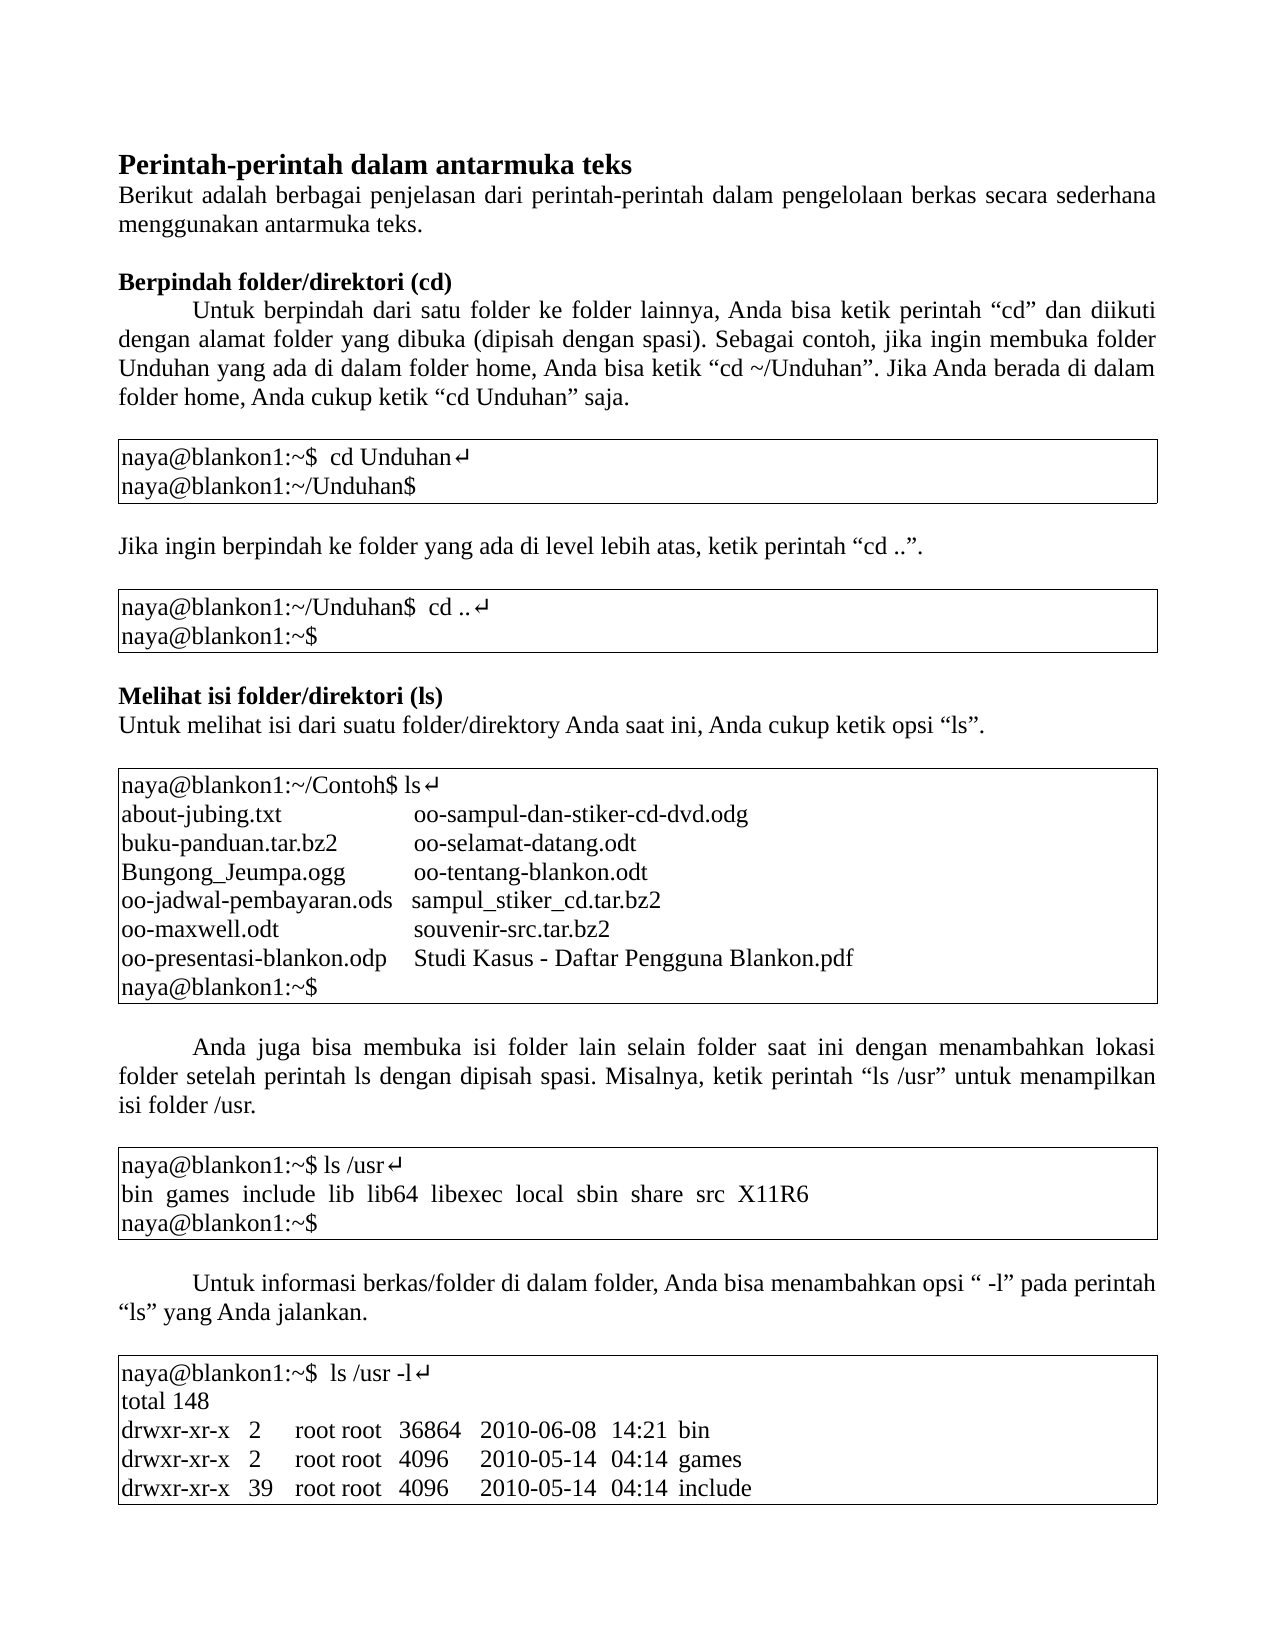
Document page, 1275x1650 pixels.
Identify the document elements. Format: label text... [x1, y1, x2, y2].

text oo-presentasi-blankon.odp Studi Kasus - Daftar Pengguna Blankon.pdf [119, 940, 1157, 969]
text about-jubing.txt oo-sampul-dan-stiker-cd-dvd.odg [119, 796, 1157, 825]
text oo-jadwal-pembayaran.ods sampul_stiker_cd.tar.bz2 [119, 882, 1157, 911]
text Bungong_Jeumpa.ogg oo-tentang-blankon.odt [119, 854, 1157, 882]
text naya@blankon1:~$ [119, 1205, 1157, 1239]
text Anda juga bisa membuka isi folder lain selain folder saat ini dengan menambahkan lokasi folder setelah perintah ls dengan dipisah spasi. Misalnya, ketik perintah “ls /usr” untuk menampilkan isi folder /usr. [118, 1032, 1157, 1118]
text total 148 [119, 1383, 1157, 1412]
text drwxr-xr-x 2 root root 36864 2010-06-08 14:21 bin [119, 1412, 1157, 1441]
text naya@blankon1:~/Unduhan$ [119, 468, 1157, 503]
text naya@blankon1:~/Unduhan$ cd ..↵ [119, 590, 1157, 618]
text naya@blankon1:~$ cd Unduhan↵ [119, 440, 1157, 468]
text Melihat isi folder/direktori (ls) [118, 681, 1157, 710]
text Untuk melihat isi dari suatu folder/direktory Anda saat ini, Anda cukup ketik opsi “ls”. [118, 710, 1157, 739]
text naya@blankon1:~$ [119, 618, 1157, 652]
text drwxr-xr-x 2 root root 4096 2010-05-14 04:14 games [119, 1441, 1157, 1469]
text drwxr-xr-x 39 root root 4096 2010-05-14 04:14 include [119, 1469, 1157, 1504]
text buku-panduan.tar.bz2 oo-selamat-datang.odt [119, 825, 1157, 854]
text naya@blankon1:~$ ls /usr -l↵ [119, 1356, 1157, 1383]
text Berpindah folder/direktori (cd) [118, 267, 1157, 295]
text Jika ingin berpindah ke folder yang ada di level lebih atas, ketik perintah “cd ..”. [118, 531, 1157, 560]
text oo-maxwell.odt souvenir-src.tar.bz2 [119, 911, 1157, 940]
text Untuk informasi berkas/folder di dalam folder, Anda bisa menambahkan opsi “ -l” pada perintah “ls” yang Anda jalankan. [118, 1268, 1157, 1326]
text bin games include lib lib64 libexec local sbin share src X11R6 [119, 1176, 1157, 1205]
text Untuk berpindah dari satu folder ke folder lainnya, Anda bisa ketik perintah “cd” dan diikuti dengan alamat folder yang dibuka (dipisah dengan spasi). Sebagai contoh, jika ingin membuka folder Unduhan yang ada di dalam folder home, Anda bisa ketik “cd ~/Unduhan”. Jika Anda berada di dalam folder home, Anda cukup ketik “cd Unduhan” saja. [118, 295, 1157, 410]
text naya@blankon1:~/Contoh$ ls↵ [119, 769, 1157, 796]
text naya@blankon1:~$ ls /usr↵ [119, 1148, 1157, 1176]
text Perintah-perintah dalam antarmuka teks [118, 147, 1157, 180]
text Berikut adalah berbagai penjelasan dari perintah-perintah dalam pengelolaan berkas secara sederhana menggunakan antarmuka teks. [118, 180, 1157, 238]
text naya@blankon1:~$ [119, 969, 1157, 1003]
